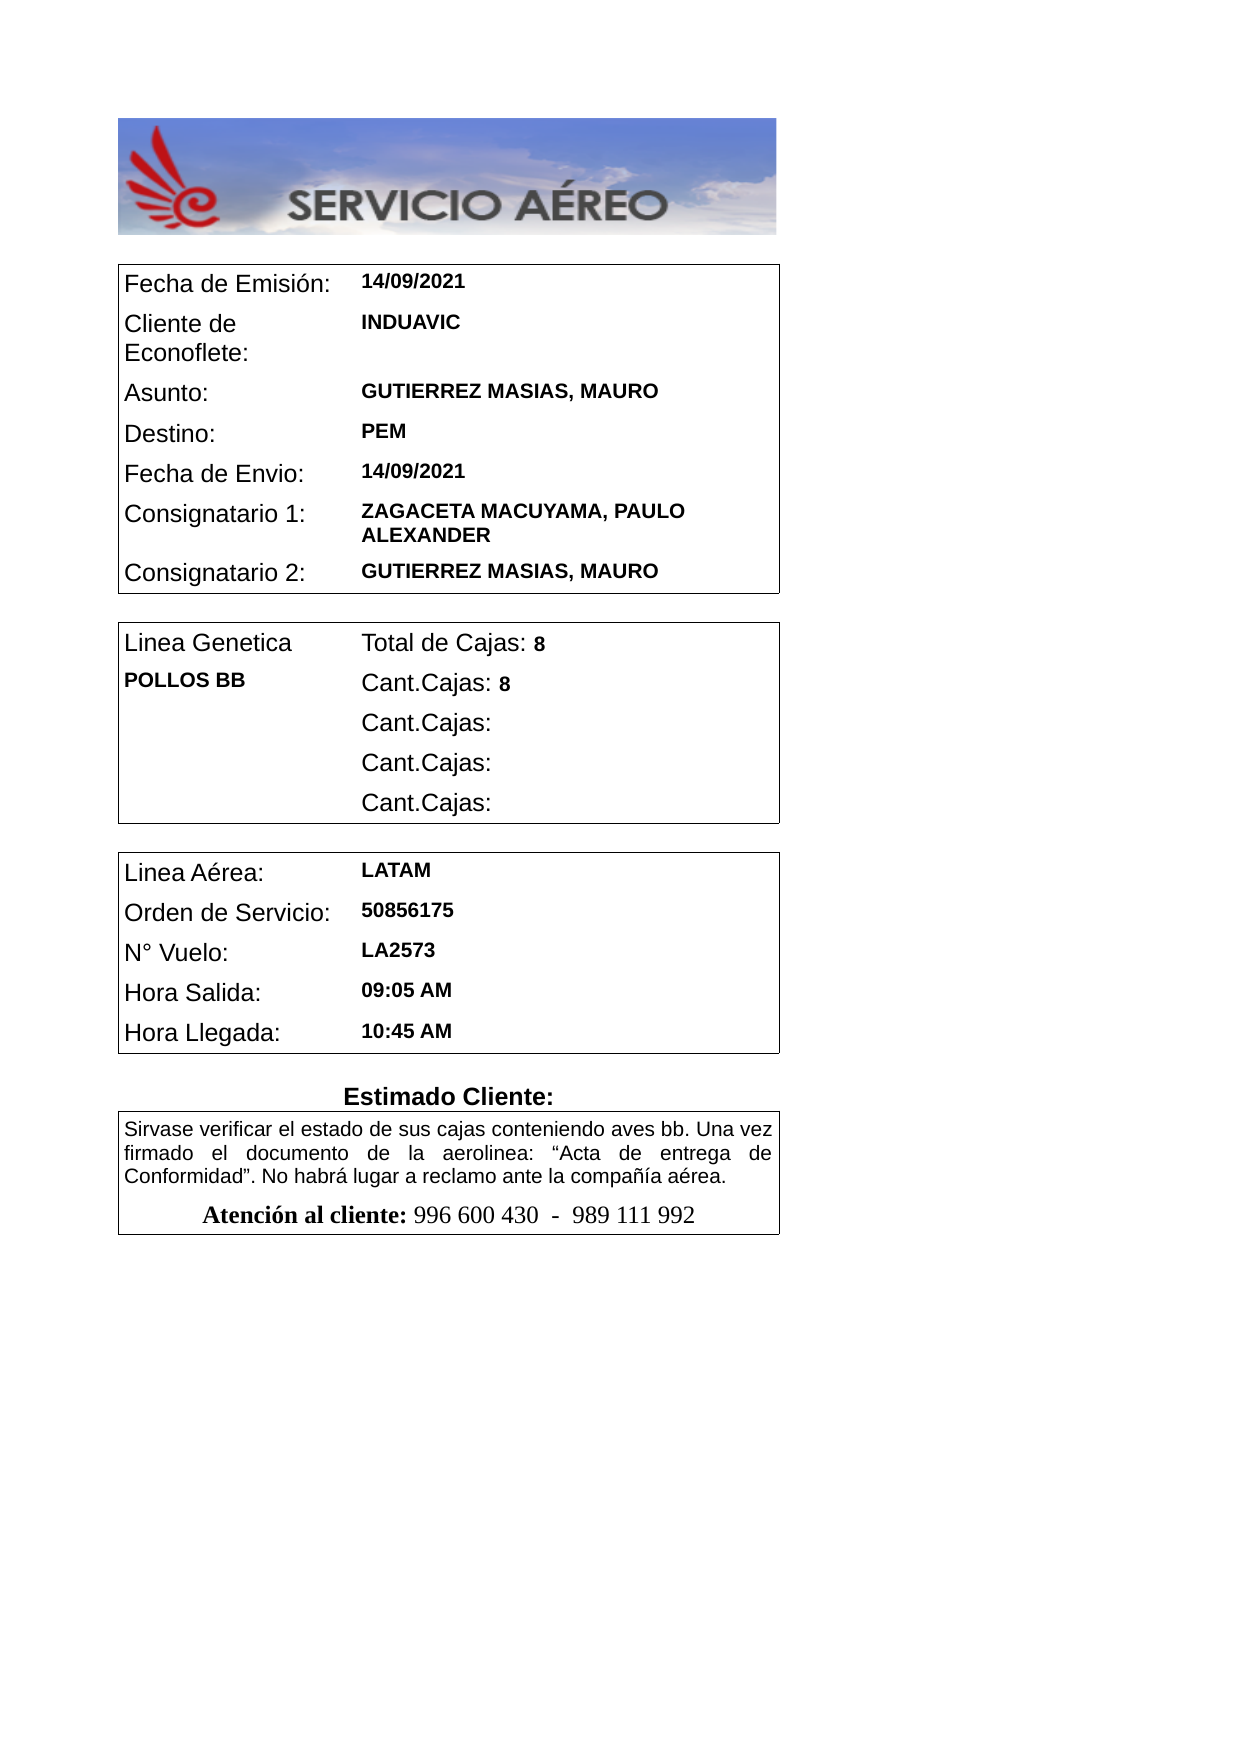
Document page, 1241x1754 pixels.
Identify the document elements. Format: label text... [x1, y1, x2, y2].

table_cell Asunto: [119, 373, 356, 413]
table_cell Fecha de Envio: [119, 453, 356, 493]
table_cell [119, 702, 356, 742]
table_cell [118, 824, 356, 852]
table_cell Hora Salida: [119, 973, 356, 1013]
table_cell ZAGACETA MACUYAMA, PAULO ALEXANDER [356, 493, 779, 553]
table_cell Orden de Servicio: [119, 892, 356, 932]
table_cell Consignatario 1: [119, 493, 356, 553]
table_cell Sirvase verificar el estado de sus cajas conteniendo aves bb. Una vez firmado el documento de la aerolinea: “Acta de entrega de Conformidad”. No habrá lugar a reclamo ante la compañía aérea. [119, 1112, 779, 1194]
table_cell [119, 783, 356, 823]
table_cell GUTIERREZ MASIAS, MAURO [356, 553, 779, 593]
table_cell Total de Cajas: 8 [356, 623, 779, 662]
table_cell Cant.Cajas: [356, 743, 779, 783]
table_cell Linea Genetica [119, 623, 356, 662]
table_cell PEM [356, 413, 779, 453]
table_cell 14/09/2021 [356, 453, 779, 493]
table_cell Destino: [119, 413, 356, 453]
table_cell 50856175 [356, 892, 779, 932]
table_cell Cliente de Econoflete: [119, 304, 356, 373]
table_cell [119, 743, 356, 783]
table_cell N° Vuelo: [119, 932, 356, 972]
table_cell [356, 824, 779, 852]
table_cell Cant.Cajas: [356, 702, 779, 742]
table_cell Cant.Cajas: [356, 783, 779, 823]
table_cell GUTIERREZ MASIAS, MAURO [356, 373, 779, 413]
table_cell Hora Llegada: [119, 1013, 356, 1053]
table_cell LATAM [356, 853, 779, 892]
table_cell Atención al cliente: 996 600 430 - 989 111 992 [119, 1194, 779, 1234]
table_cell INDUAVIC [356, 304, 779, 373]
table_cell 09:05 AM [356, 973, 779, 1013]
table_cell Estimado Cliente: [118, 1054, 779, 1111]
table_cell Consignatario 2: [119, 553, 356, 593]
table_cell Cant.Cajas: 8 [356, 662, 779, 702]
table_cell 10:45 AM [356, 1013, 779, 1053]
table_cell LA2573 [356, 932, 779, 972]
table_cell [356, 594, 779, 622]
table_cell POLLOS BB [119, 662, 356, 702]
table_header Fecha de Emisión: [119, 265, 356, 304]
picture [118, 118, 777, 235]
table_header 14/09/2021 [356, 265, 779, 304]
table_cell Linea Aérea: [119, 853, 356, 892]
table_cell [118, 594, 356, 622]
